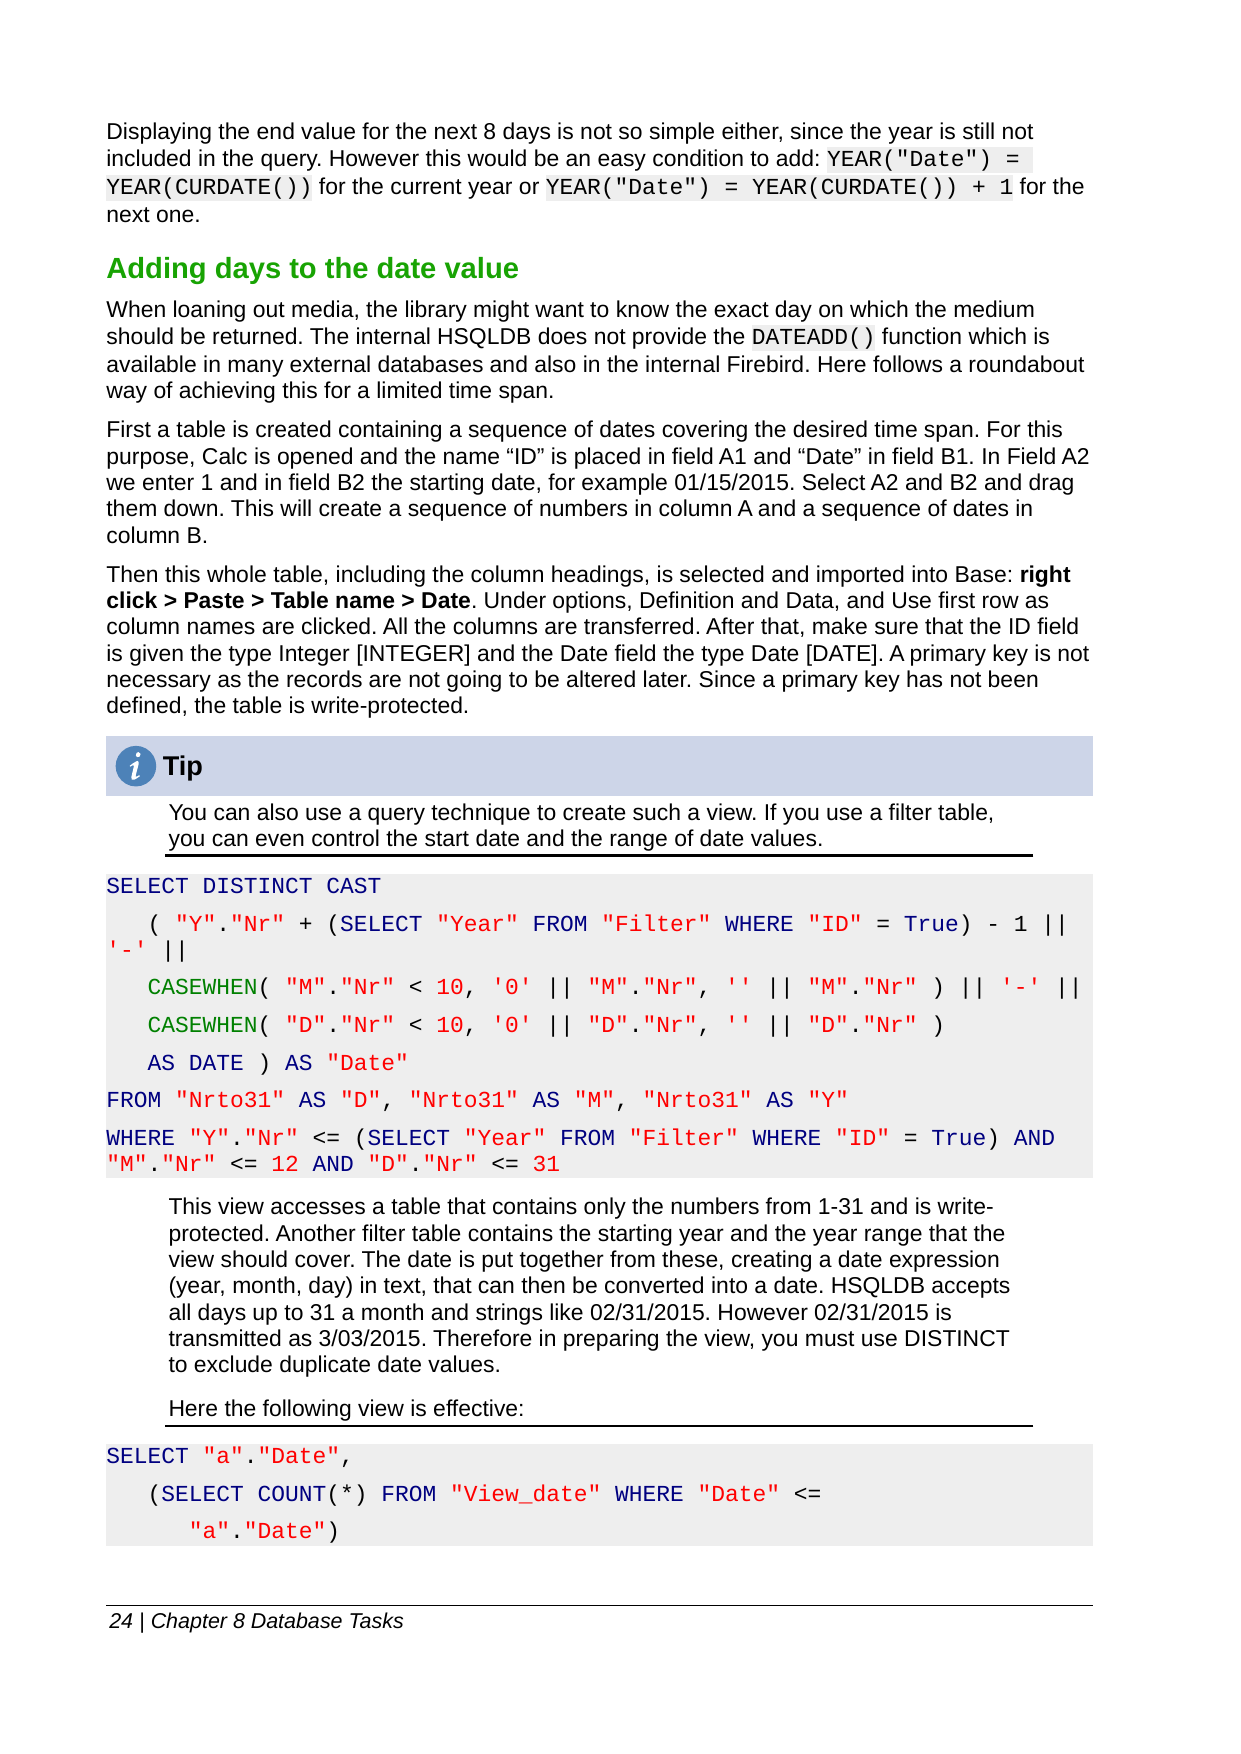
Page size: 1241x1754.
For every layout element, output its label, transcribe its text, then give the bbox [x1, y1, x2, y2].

text ) [931, 976, 945, 1002]
text [422, 1051, 1093, 1077]
text "Y" [807, 1089, 849, 1115]
text "Date" [326, 1051, 409, 1077]
text "M"."Nr", [587, 976, 711, 1002]
text || [766, 976, 794, 1002]
text "M"."Nr" [807, 976, 918, 1002]
text (SELECT [147, 1482, 244, 1508]
text [959, 1013, 1093, 1039]
text "Nrto31" [642, 1089, 753, 1115]
text "D"."Nr" [285, 1013, 395, 1039]
text CASEWHEN( [147, 976, 271, 1002]
subtitle Tip [106, 736, 1093, 796]
text || [766, 1013, 794, 1039]
text '0' [491, 1013, 533, 1039]
text "M", [574, 1089, 629, 1115]
text '' [725, 1013, 753, 1039]
text CASEWHEN( [147, 1013, 271, 1039]
text "D", [340, 1089, 395, 1115]
text "Nrto31" [409, 1089, 519, 1115]
text AS [147, 1051, 175, 1077]
subtitle Adding days to the date value [106, 251, 1093, 285]
text ) [931, 1013, 945, 1039]
text AS [299, 1089, 326, 1115]
text When loaning out media, the library might want to know the exact day on which the medium should be returned. The internal HSQLDB does not provide the DATEADD() function which is available in many external databases and also in the internal Firebird. Here follows a roundabout way of achieving this for a limited time span. [106, 296, 1093, 404]
text || [546, 1013, 574, 1039]
text CAST [326, 874, 1093, 900]
text FROM [381, 1482, 436, 1508]
text Here the following view is effective: [165, 1392, 1033, 1425]
text 10, [436, 976, 478, 1002]
text DATE [189, 1051, 244, 1077]
text ( "Y"."Nr" + (SELECT "Year" FROM "Filter" WHERE "ID" = True) - 1 || '-' || [106, 912, 1093, 964]
text || [1055, 976, 1093, 1002]
text || [546, 976, 574, 1002]
text < [409, 976, 423, 1002]
text First a table is created containing a sequence of dates covering the desired time span. For this purpose, Calc is opened and the name “ID” is placed in field A1 and “Date” in field B1. In Field A2 we enter 1 and in field B2 the starting date, for example 01/15/2015. Select A2 and B2 and drag them down. This will create a sequence of numbers in column A and a sequence of dates in column B. [106, 416, 1093, 548]
text Displaying the end value for the next 8 days is not so simple either, since the year is still not included in the query. However this would be an easy condition to add: YEAR("Date") = YEAR(CURDATE()) for the current year or YEAR("Date") = YEAR(CURDATE()) + 1 for the next one. [106, 118, 1093, 227]
text '0' [491, 976, 533, 1002]
text 10, [436, 1013, 478, 1039]
text [835, 1482, 1093, 1508]
text COUNT(*) [257, 1482, 368, 1508]
text [354, 1520, 1093, 1546]
text "D"."Nr" [807, 1013, 918, 1039]
text ) [257, 1051, 271, 1077]
text "a"."Date") [189, 1520, 340, 1546]
text "View_date" [450, 1482, 601, 1508]
text SELECT [106, 874, 189, 900]
text You can also use a query technique to create such a view. If you use a filter table, you can even control the start date and the range of date values. [165, 796, 1033, 854]
text [862, 1089, 1093, 1115]
text < [409, 1013, 423, 1039]
text "Nrto31" [175, 1089, 285, 1115]
text "D"."Nr", [587, 1013, 711, 1039]
text "Date" [697, 1482, 780, 1508]
text Then this whole table, including the column headings, is selected and imported into Base: right click > Paste > Table name > Date. Under options, Definition and Data, and Use first row as column names are clicked. All the columns are transferred. After that, make sure that the ID field is given the type Integer [INTEGER] and the Date field the type Date [DATE]. A primary key is not necessary as the records are not going to be altered later. Since a primary key has not been defined, the table is write-protected. [106, 561, 1093, 719]
text WHERE [615, 1482, 684, 1508]
text FROM [106, 1089, 161, 1115]
text || [959, 976, 986, 1002]
text DISTINCT [202, 874, 313, 900]
text '-' [1000, 976, 1041, 1002]
text AS [285, 1051, 313, 1077]
text WHERE "Y"."Nr" <= (SELECT "Year" FROM "Filter" WHERE "ID" = True) AND "M"."Nr" <= 12 AND "D"."Nr" <= 31 [106, 1126, 1093, 1178]
text SELECT "a"."Date", [106, 1444, 1093, 1470]
text "M"."Nr" [285, 976, 395, 1002]
text AS [532, 1089, 560, 1115]
text <= [794, 1482, 821, 1508]
text This view accesses a table that contains only the numbers from 1-31 and is write-protected. Another filter table contains the starting year and the year range that the view should cover. The date is put together from these, creating a date expression (year, month, day) in text, that can then be converted into a date. HSQLDB accepts all days up to 31 a month and strings like 02/31/2015. However 02/31/2015 is transmitted as 3/03/2015. Therefore in preparing the view, you must use DISTINCT to exclude duplicate date values. [165, 1190, 1033, 1378]
text '' [725, 976, 753, 1002]
text AS [766, 1089, 794, 1115]
